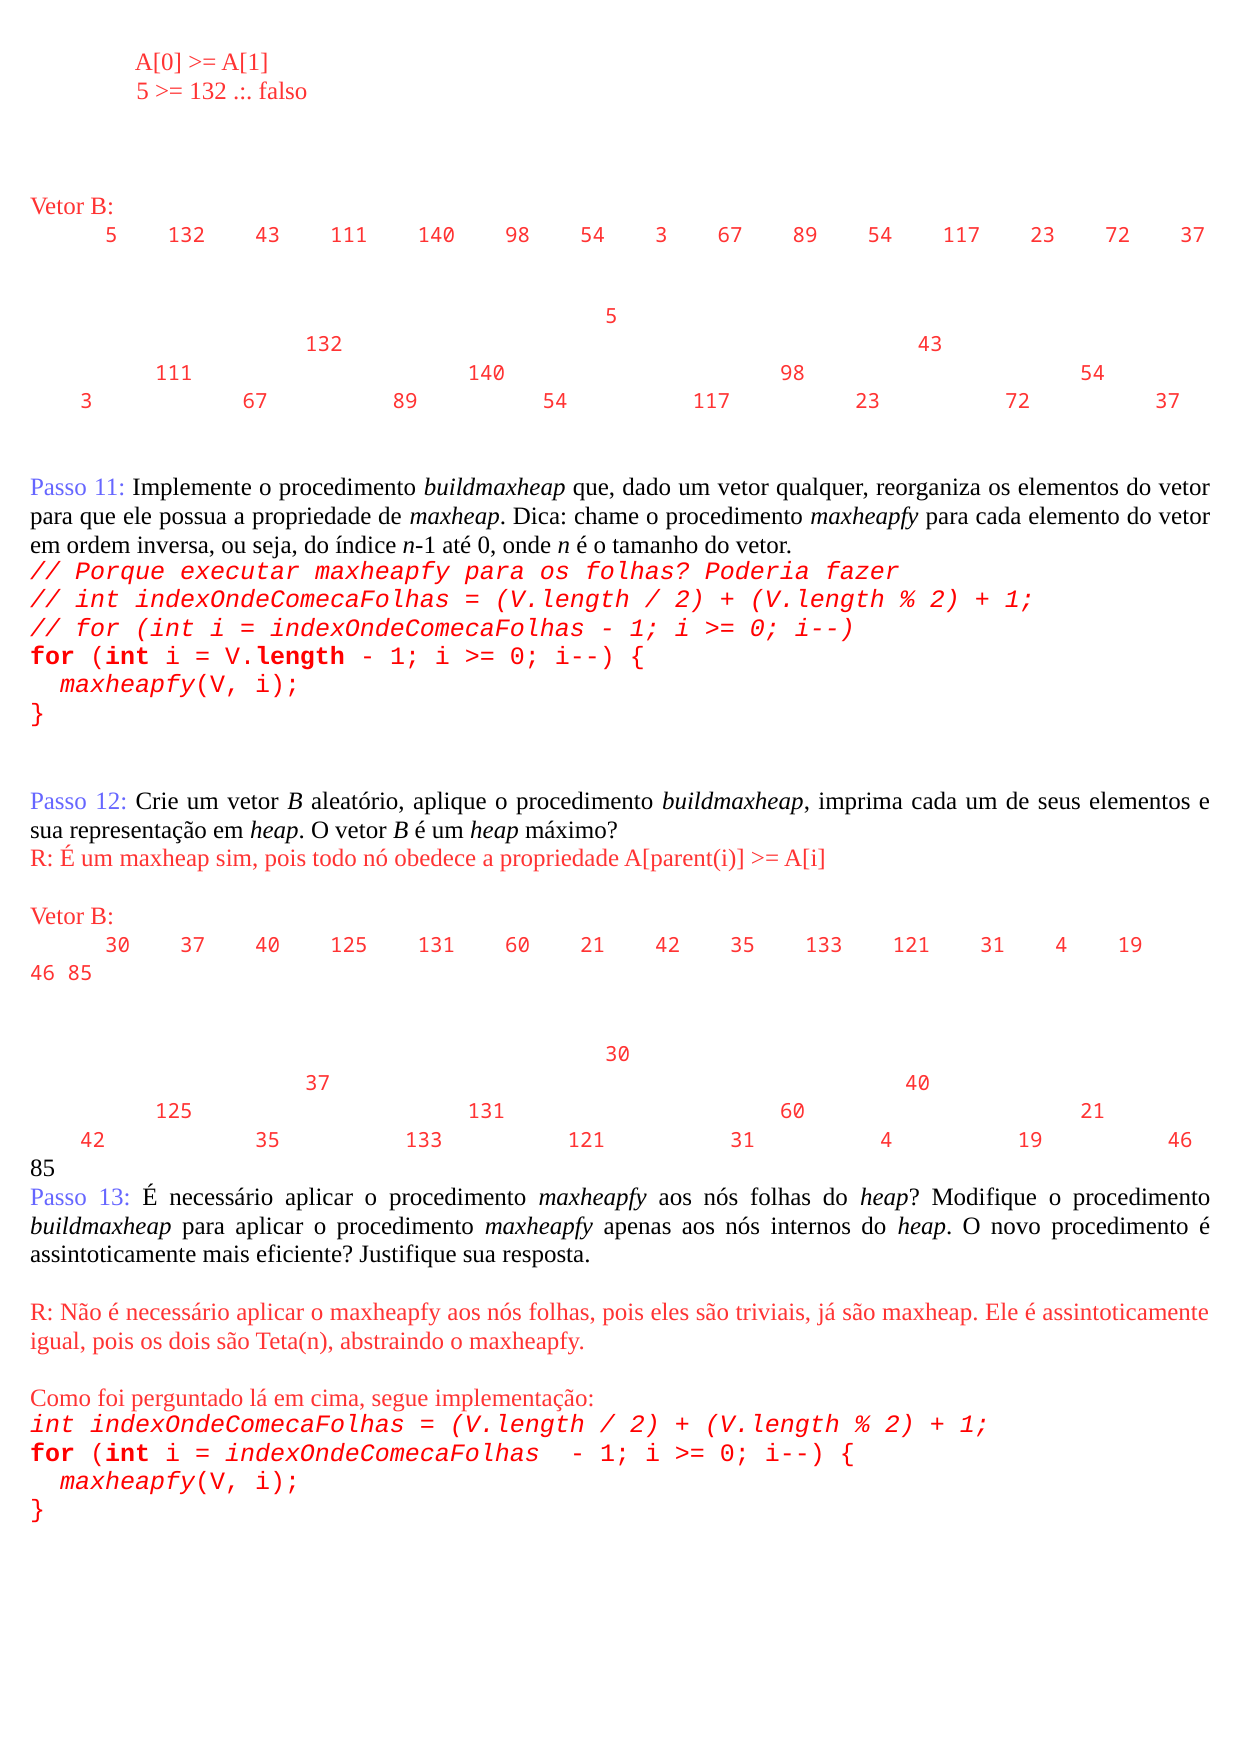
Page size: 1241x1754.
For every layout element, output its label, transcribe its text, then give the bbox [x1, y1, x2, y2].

text // for (int i = indexOndeComecaFolhas - 1; i >= 0; i--) [30, 615, 1211, 643]
text 5 132 43 111 140 98 54 3 67 89 54 117 23 72 37 [30, 220, 1211, 248]
text 85 [30, 1153, 1211, 1182]
text Passo 11: Implemente o procedimento buildmaxheap que, dado um vetor qualquer, reorganiza os elementos do vetor para que ele possua a propriedade de maxheap. Dica: chame o procedimento maxheapfy para cada elemento do vetor em ordem inversa, ou seja, do índice n-1 até 0, onde n é o tamanho do vetor. [30, 472, 1211, 558]
text 37 40 [30, 1068, 1211, 1096]
text 5 >= 132 .:. falso [30, 76, 1211, 105]
text Como foi perguntado lá em cima, segue implementação: [30, 1383, 1211, 1412]
text } [30, 700, 1211, 728]
text 5 [30, 301, 1211, 329]
text A[0] >= A[1] [30, 47, 1211, 76]
text 3 67 89 54 117 23 72 37 [30, 386, 1211, 415]
text R: Não é necessário aplicar o maxheapfy aos nós folhas, pois eles são triviais, já são maxheap. Ele é assintoticamente igual, pois os dois são Teta(n), abstraindo o maxheapfy. [30, 1297, 1211, 1354]
text 111 140 98 54 [30, 358, 1211, 386]
text int indexOndeComecaFolhas = (V.length / 2) + (V.length % 2) + 1; [30, 1412, 1211, 1440]
text 125 131 60 21 [30, 1096, 1211, 1125]
text 30 [30, 1039, 1211, 1068]
text // Porque executar maxheapfy para os folhas? Poderia fazer [30, 558, 1211, 587]
text 30 37 40 125 131 60 21 42 35 133 121 31 4 19 46 85 [30, 930, 1211, 987]
text maxheapfy(V, i); [30, 672, 1211, 700]
text } [30, 1497, 1211, 1525]
text for (int i = indexOndeComecaFolhas - 1; i >= 0; i--) { [30, 1440, 1211, 1469]
text // int indexOndeComecaFolhas = (V.length / 2) + (V.length % 2) + 1; [30, 587, 1211, 615]
text R: É um maxheap sim, pois todo nó obedece a propriedade A[parent(i)] >= A[i] [30, 843, 1211, 872]
text Passo 13: É necessário aplicar o procedimento maxheapfy aos nós folhas do heap? Modifique o procedimento buildmaxheap para aplicar o procedimento maxheapfy apenas aos nós internos do heap. O novo procedimento é assintoticamente mais eficiente? Justifique sua resposta. [30, 1182, 1211, 1268]
text maxheapfy(V, i); [30, 1469, 1211, 1497]
text Vetor B: [30, 191, 1211, 220]
text 132 43 [30, 329, 1211, 358]
text 42 35 133 121 31 4 19 46 [30, 1125, 1211, 1153]
text Vetor B: [30, 901, 1211, 930]
text Passo 12: Crie um vetor B aleatório, aplique o procedimento buildmaxheap, imprima cada um de seus elementos e sua representação em heap. O vetor B é um heap máximo? [30, 786, 1211, 843]
text for (int i = V.length - 1; i >= 0; i--) { [30, 643, 1211, 672]
